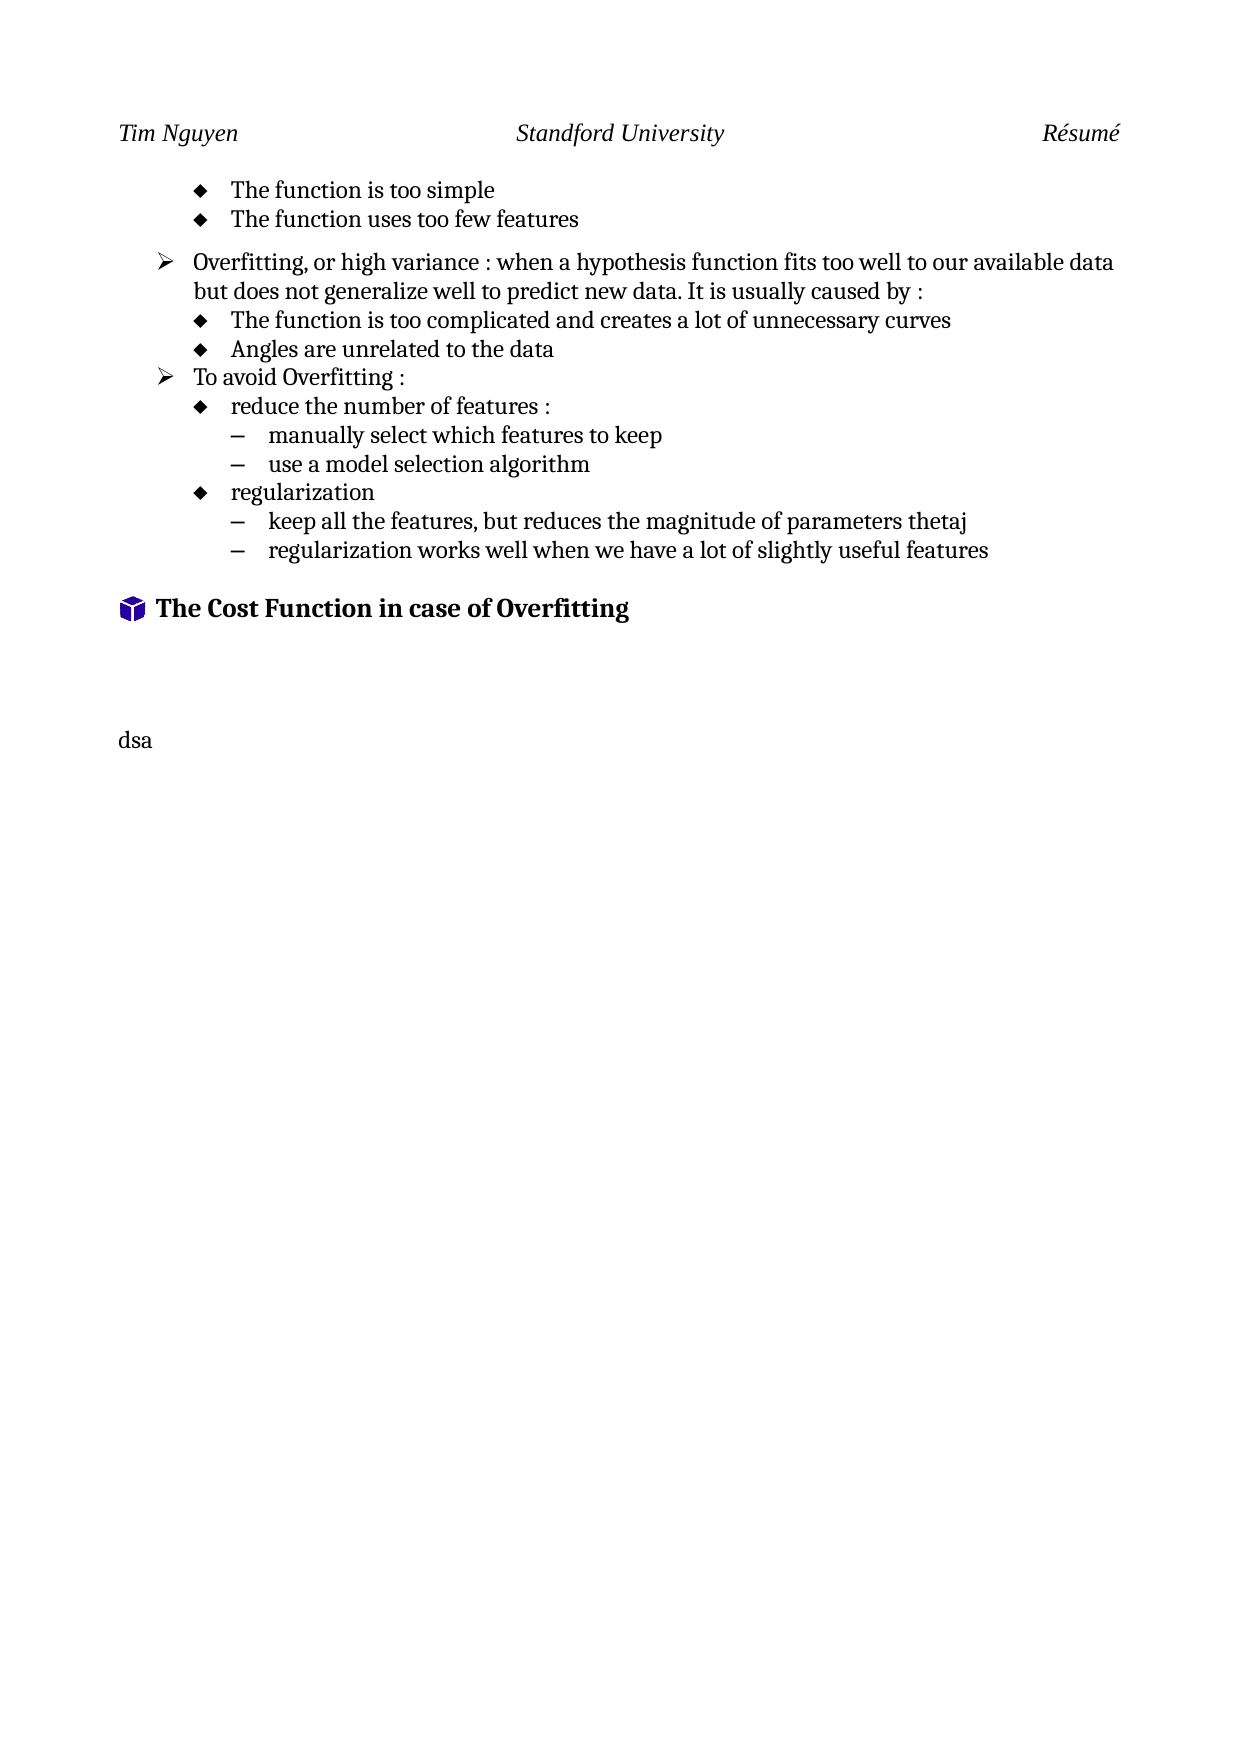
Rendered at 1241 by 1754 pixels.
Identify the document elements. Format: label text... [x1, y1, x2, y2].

list reduce the number of features : [193, 392, 1122, 421]
list The Cost Function in case of Overfitting [118, 593, 1122, 624]
list The function is too complicated and creates a lot of unnecessary curves [193, 306, 1122, 334]
list keep all the features, but reduces the magnitude of parameters thetaj [231, 507, 1122, 536]
list To avoid Overfitting : [156, 363, 1122, 392]
list Overfitting, or high variance : when a hypothesis function fits too well to our available data but does not generalize well to predict new data. It is usually caused by : [156, 248, 1122, 306]
text dsa [118, 726, 1122, 755]
list regularization [193, 478, 1122, 507]
list The function is too simple [193, 176, 1122, 205]
list Angles are unrelated to the data [193, 334, 1122, 363]
list manually select which features to keep [231, 421, 1122, 449]
list regularization works well when we have a lot of slightly useful features [231, 536, 1122, 564]
list The function uses too few features [193, 205, 1122, 234]
list use a model selection algorithm [231, 449, 1122, 478]
